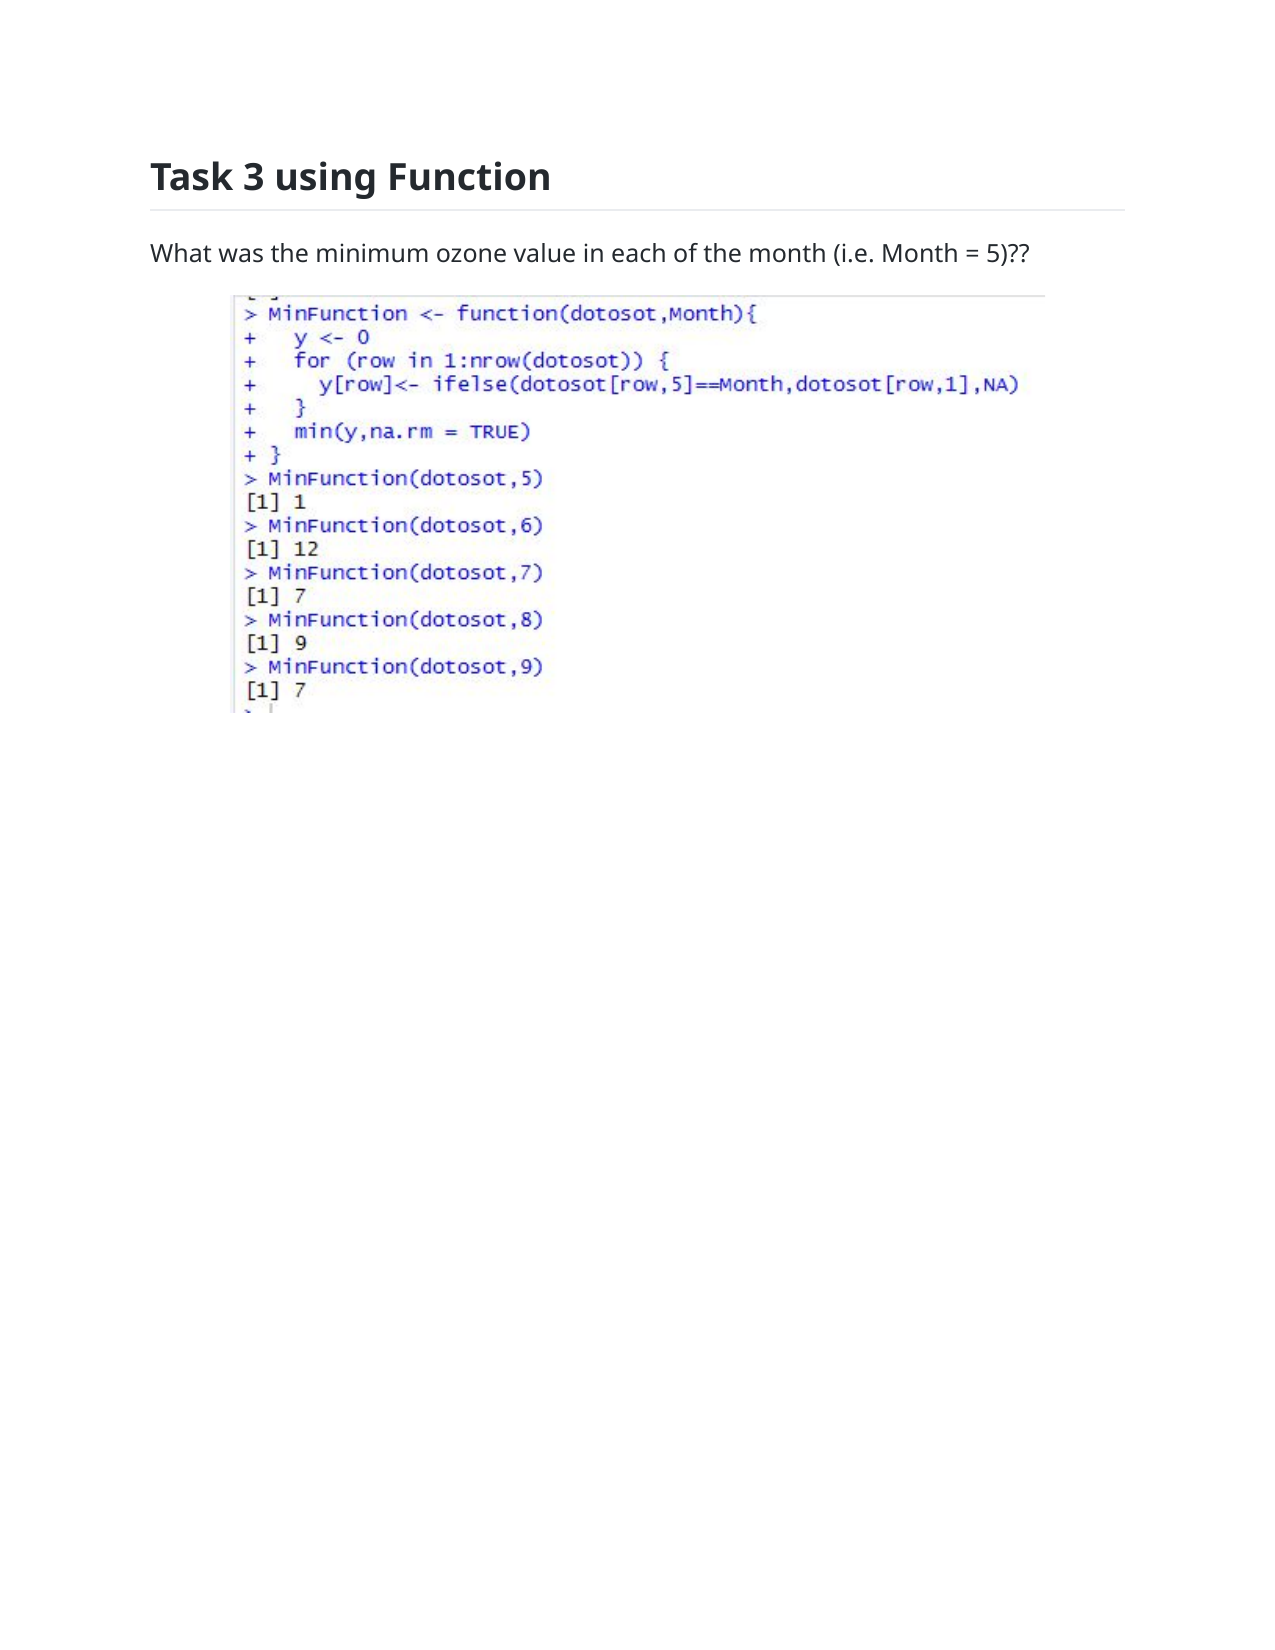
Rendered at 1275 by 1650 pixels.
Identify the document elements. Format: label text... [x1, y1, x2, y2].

subtitle Task 3 using Function [150, 150, 1125, 209]
text What was the minimum ozone value in each of the month (i.e. Month = 5)?? [150, 236, 1125, 270]
picture [229, 295, 1046, 713]
